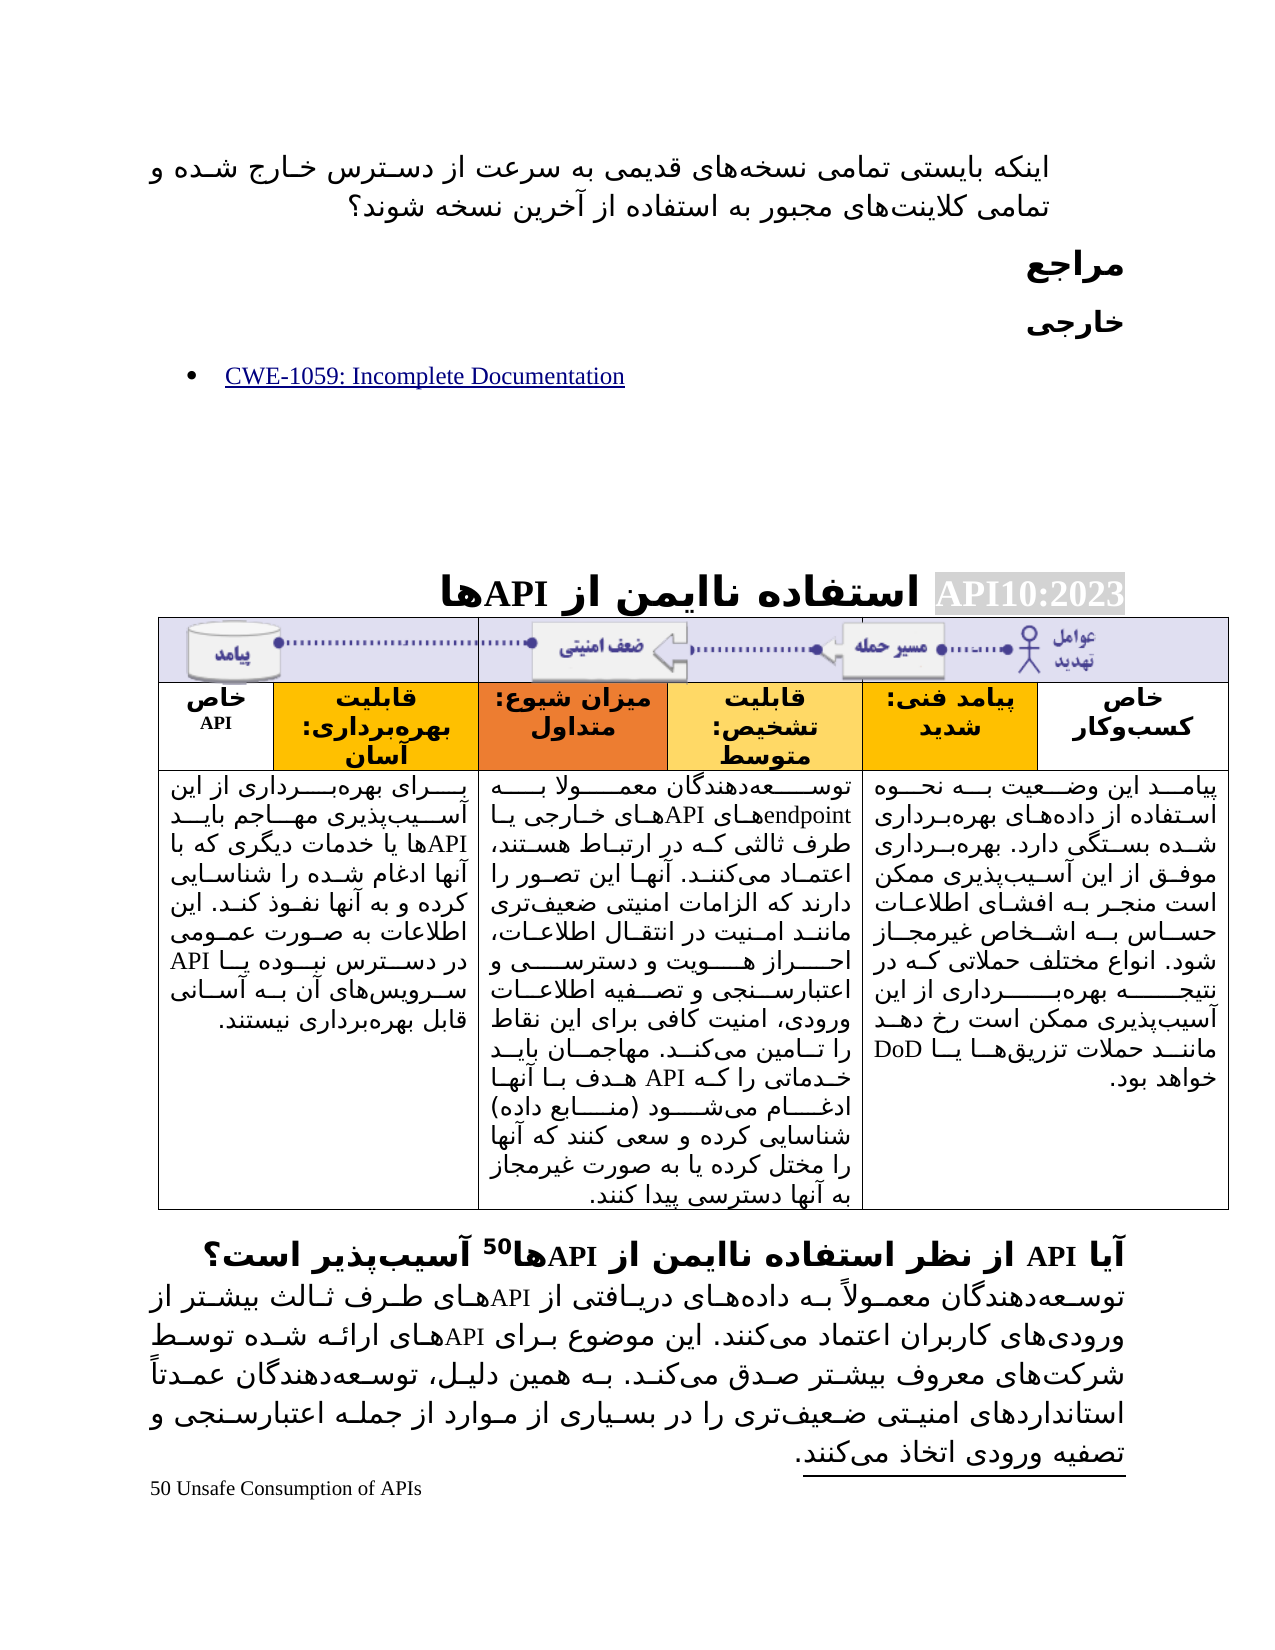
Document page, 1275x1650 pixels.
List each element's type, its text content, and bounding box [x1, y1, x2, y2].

table_cell پیامد فنی: شدید [863, 683, 1037, 770]
list هنگامی که در نسخه‌های جدیدتر API بهبودهای امنیتی اعمال می‌شود، بایستی فرایند تحلیل ریسک نیز صورت پذیرد تا بتوان تصمیمات لازم در خصوص اقدامات جبرانی برای رفع مشکلات امنیتی نسخه‌های قدیمی‌تر را اتخاذ نمود. بعنوان نمونه، آیا می‌توان بدون تحت‌الشعاع قراردادن انطباق‌پذیری API بهبودهای امنیتی را در نسخه‌های قدیمی نیز وارد نمود یا اینکه بایستی تمامی نسخه‌های قدیمی به سرعت از دسترس خارج شده و تمامی کلاینت‌های مجبور به استفاده از آخرین نسخه شوند؟ [150, 150, 1087, 223]
text خارجی [150, 306, 1125, 340]
table_cell پیامد این وضعیت به نحوه استفاده از داده‌های بهره‌برداری شده بستگی دارد. بهره‌برداری موفق از این آسیب‌پذیری ممکن است منجر به افشای اطلاعات حساس به اشخاص غیرمجاز شود. انواع مختلف حملاتی که در نتیجه بهره‌برداری از این آسیب‌پذیری ممکن است رخ دهد مانند حملات تزریق‌ها یا DoD خواهد بود. [863, 771, 1228, 1209]
subtitle API10:2023 استفاده ناایمن از APIها [150, 568, 1125, 617]
table_header [479, 618, 862, 682]
table_cell میزان شیوع: متداول [479, 683, 667, 770]
table_cell خاص API [159, 683, 273, 770]
text مراجع [150, 244, 1125, 283]
list CWE-1059: Incomplete Documentation [187, 361, 1125, 390]
table_header [159, 618, 478, 682]
text آیا API از نظر استفاده ناایمن از APIها ‌آسیب‌پذیر است؟ [150, 1235, 1125, 1274]
table_cell خاص کسب‌و‌کار [1038, 683, 1228, 770]
table_cell قابلیت بهره‌برداری: آسان [274, 683, 478, 770]
table_cell توسعه‌دهندگان معمولا به endpointهای API‌های خارجی یا طرف ثالثی که در ارتباط هستند، اعتماد می‌کنند. آنها این تصور را دارند که الزامات امنیتی ضعیف‌تری مانند امنیت در انتقال اطلاعات، احراز هویت و دسترسی و اعتبارسنجی و تصفیه اطلاعات ورودی، امنیت کافی برای این نقاط را تامین می‌کند. مهاجمان باید خدماتی را که API هدف با آنها ادغام می‌شود (منابع داده) شناسایی کرده و سعی کنند که آنها را مختل کرده یا به صورت غیرمجاز به آنها دسترسی پیدا کنند. [479, 771, 862, 1209]
text Unsafe Consumption of APIs [150, 1476, 1125, 1500]
table_cell برای بهره‌برداری از این آسیب‌پذیری مهاجم باید API‌ها یا خدمات دیگری که با آنها ادغام شده را شناسایی کرده و به آنها نفوذ کند. این اطلاعات به صورت عمومی در دسترس نبوده یا API سرویس‌های آن به آسانی قابل بهره‌برداری نیستند. [159, 771, 478, 1209]
table_cell قابلیت تشخیص: متوسط [668, 683, 862, 770]
text توسعه‌دهندگان معمولاً به داده‌های دریافتی از API‌های طرف ثالث بیشتر از ورودی‌های کاربران اعتماد می‌کنند. این موضوع برای API‌های ارائه شده توسط شرکت‌های معروف بیشتر صدق می‌کند. به همین دلیل، توسعه‌دهندگان عمدتاً استانداردهای امنیتی ضعیف‌تری را در بسیاری از موارد از جمله اعتبارسنجی و تصفیه ورودی اتخاذ می‌کنند. [150, 1279, 1125, 1469]
table_header [863, 618, 1228, 682]
